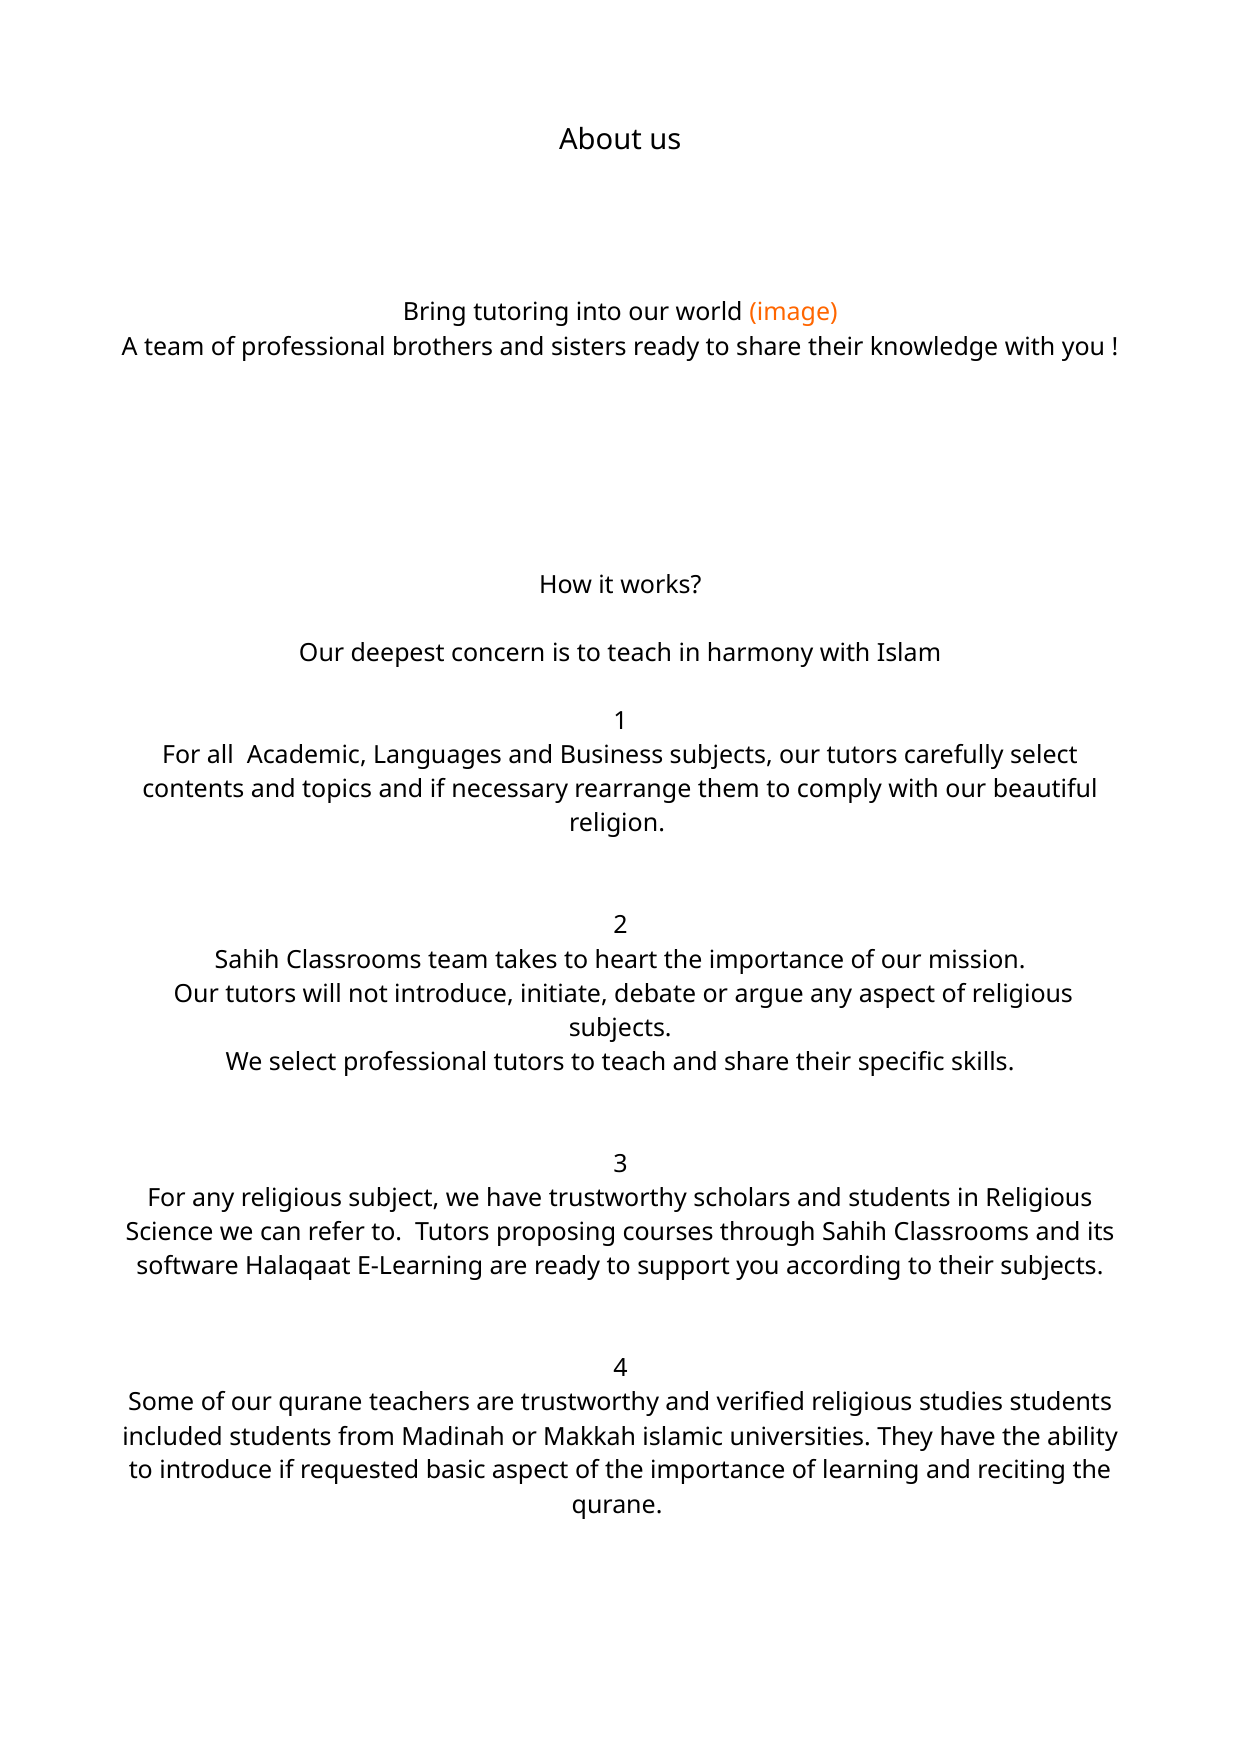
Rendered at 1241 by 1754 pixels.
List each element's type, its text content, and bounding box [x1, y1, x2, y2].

text Some of our qurane teachers are trustworthy and verified religious studies students included students from Madinah or Makkah islamic universities. They have the ability to introduce if requested basic aspect of the importance of learning and reciting the qurane. [118, 1384, 1122, 1520]
text A team of professional brothers and sisters ready to share their knowledge with you ! [118, 328, 1122, 362]
text 3 [118, 1146, 1122, 1180]
text Our deepest concern is to teach in harmony with Islam [118, 635, 1122, 669]
text 2 [118, 907, 1122, 941]
text How it works? [118, 567, 1122, 601]
text 4 [118, 1350, 1122, 1384]
text About us [118, 118, 1122, 158]
text 1 [118, 703, 1122, 737]
text Bring tutoring into our world (image) [118, 294, 1122, 328]
text For all Academic, Languages and Business subjects, our tutors carefully select contents and topics and if necessary rearrange them to comply with our beautiful religion. [118, 737, 1122, 839]
text Sahih Classrooms team takes to heart the importance of our mission. [118, 941, 1122, 975]
text Our tutors will not introduce, initiate, debate or argue any aspect of religious subjects. [118, 975, 1122, 1043]
text For any religious subject, we have trustworthy scholars and students in Religious Science we can refer to. Tutors proposing courses through Sahih Classrooms and its software Halaqaat E-Learning are ready to support you according to their subjects. [118, 1180, 1122, 1282]
text We select professional tutors to teach and share their specific skills. [118, 1043, 1122, 1077]
